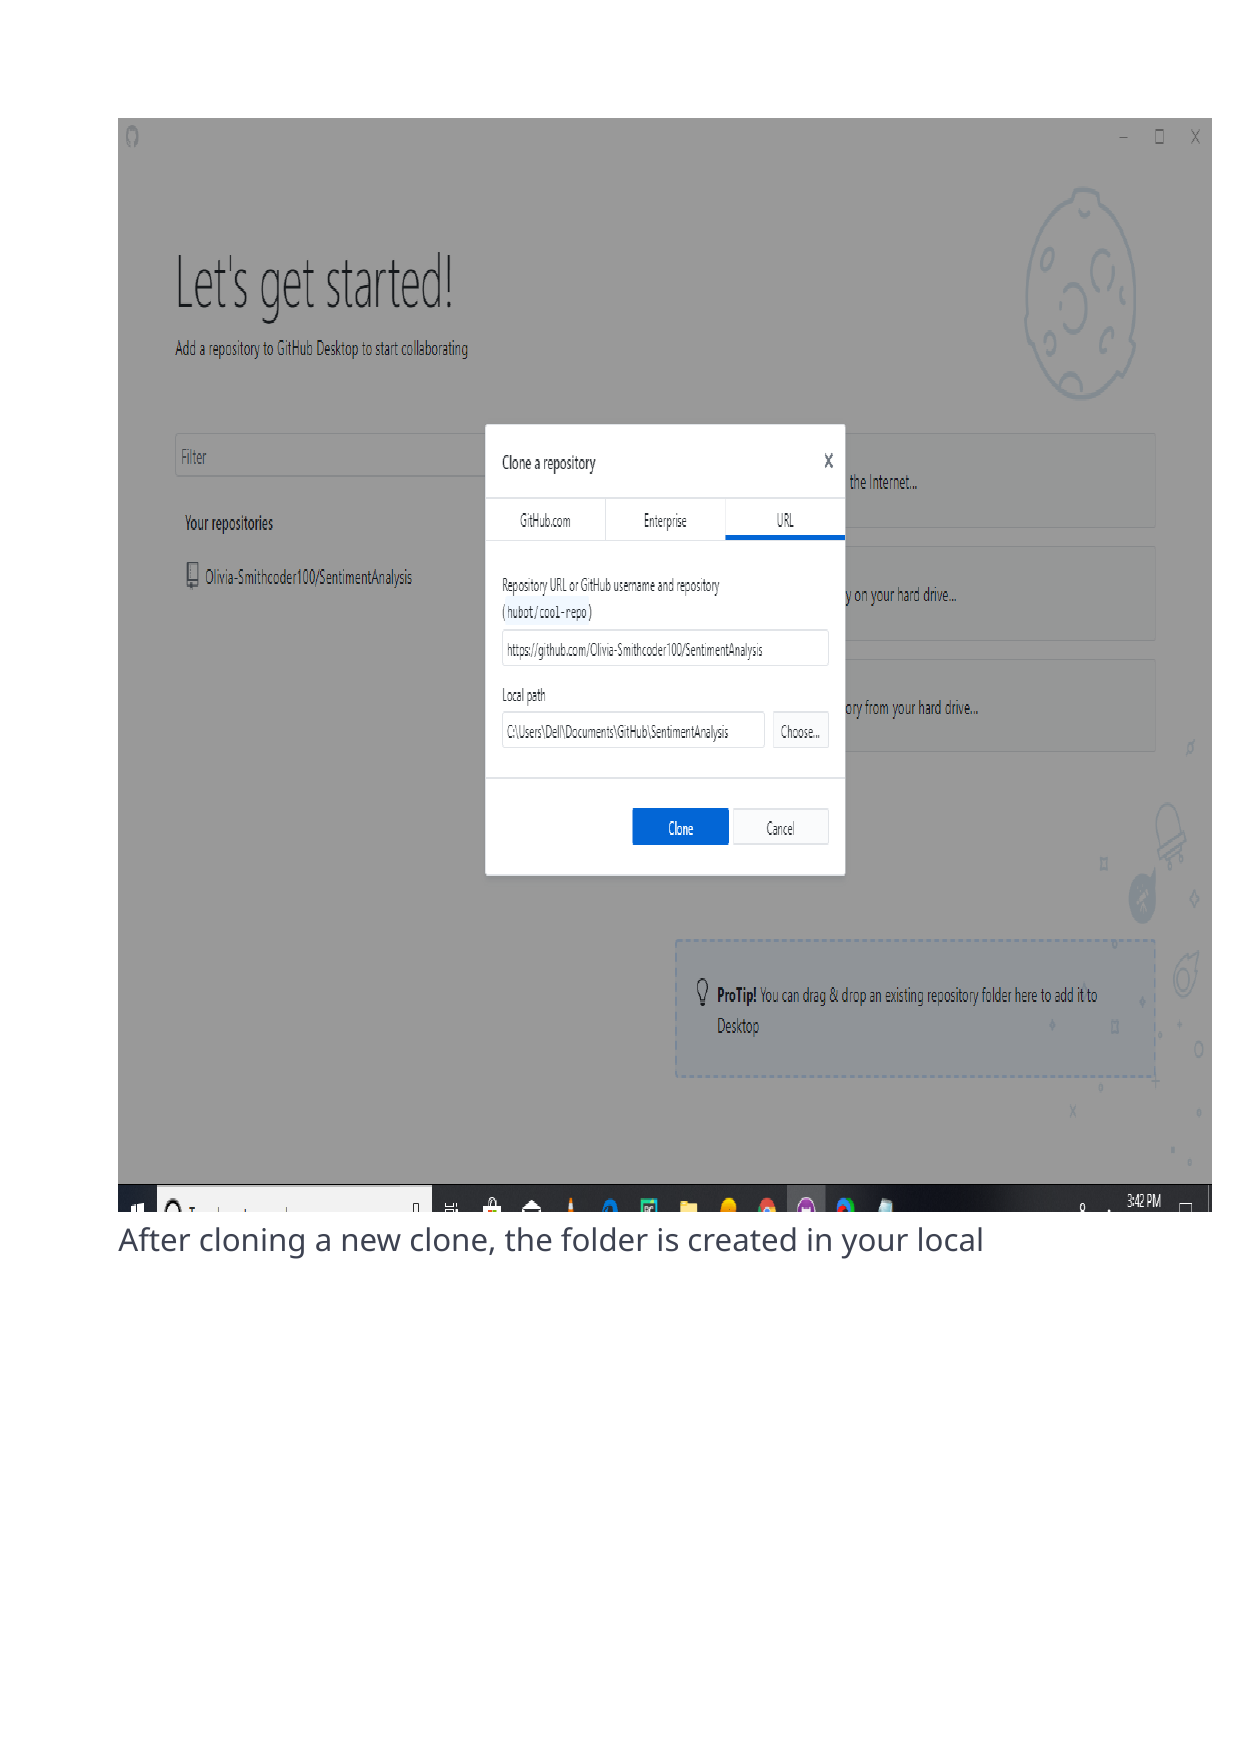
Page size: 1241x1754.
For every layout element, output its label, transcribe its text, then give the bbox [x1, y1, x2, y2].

picture [118, 118, 1212, 1212]
text After cloning a new clone, the folder is created in your local [118, 1212, 1122, 1261]
